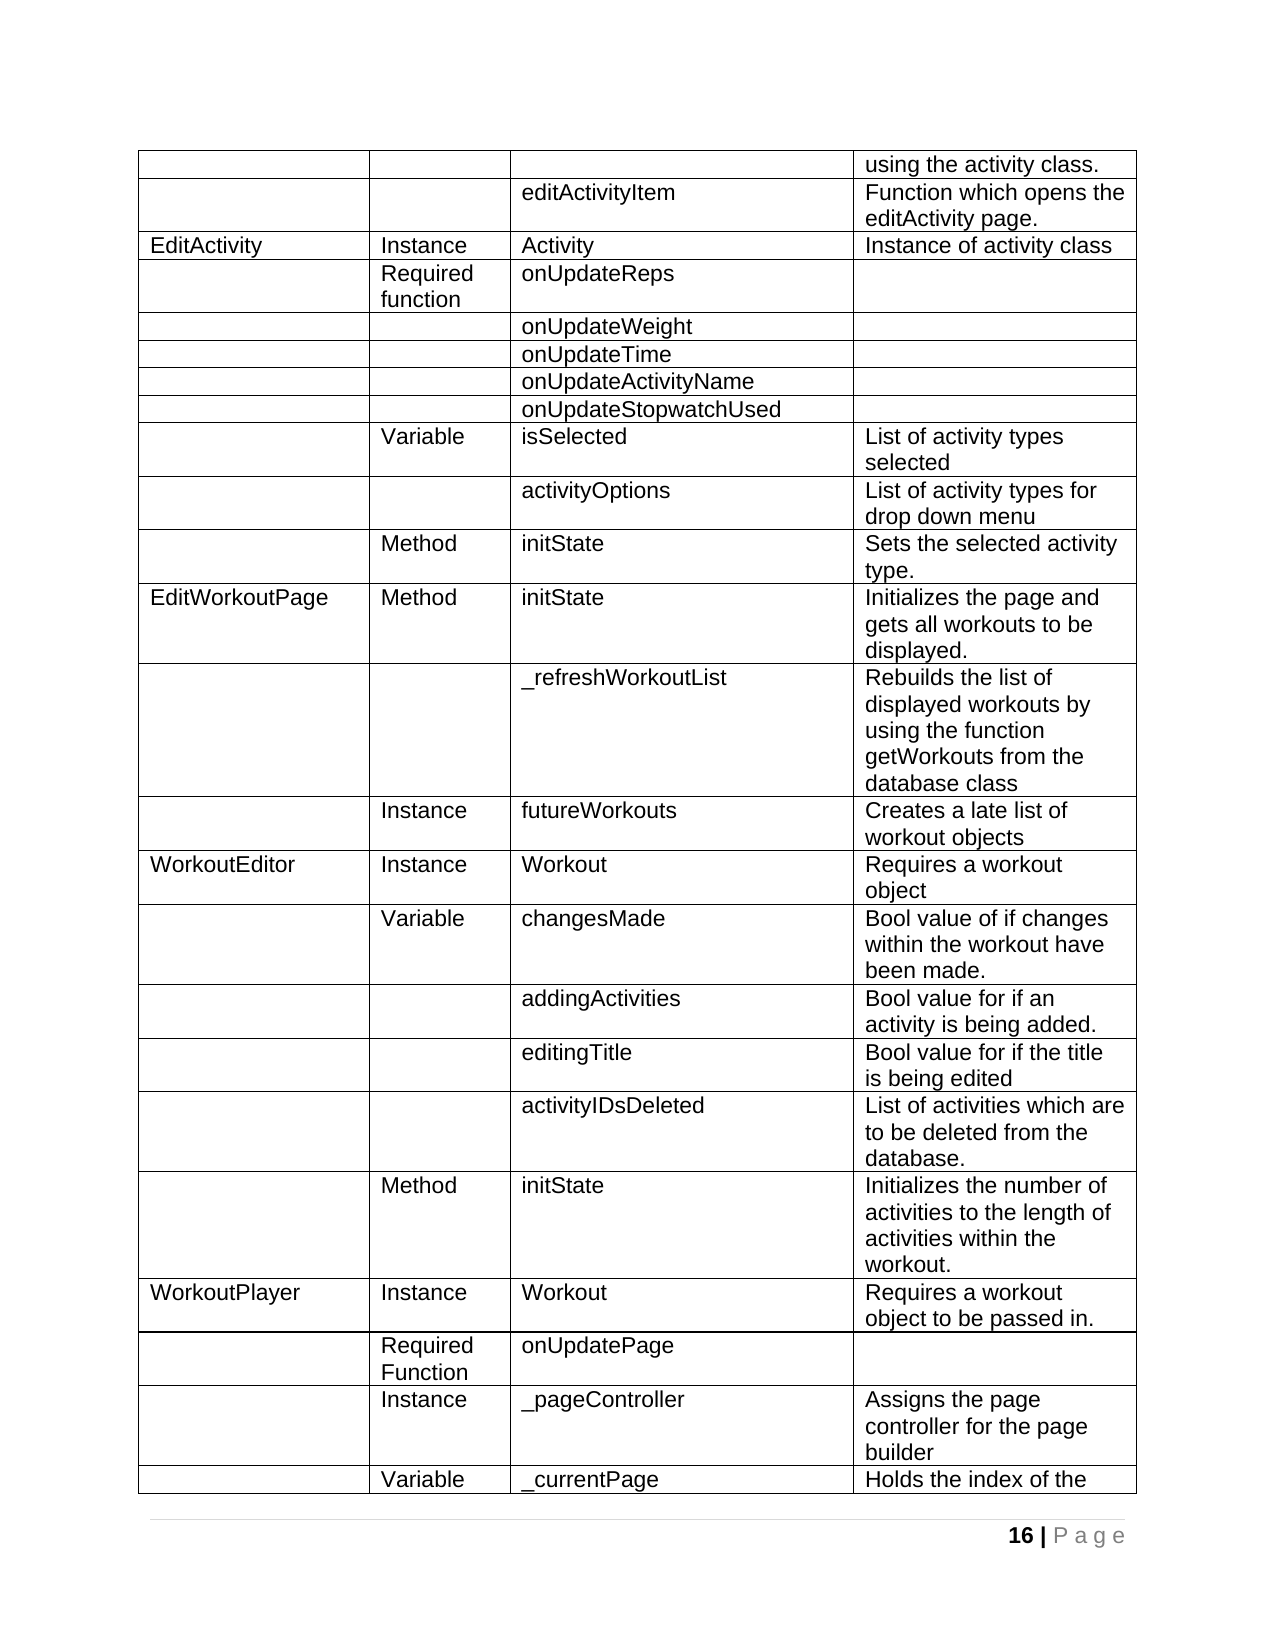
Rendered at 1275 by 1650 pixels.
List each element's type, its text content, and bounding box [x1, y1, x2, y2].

table_cell Rebuilds the list of displayed workouts by using the function getWorkouts from the database class [854, 664, 1136, 796]
table_cell Holds the index of the [854, 1466, 1136, 1493]
table_cell [370, 1039, 510, 1091]
table_cell [139, 260, 369, 312]
table_cell [139, 985, 369, 1037]
table_cell Initializes the page and gets all workouts to be displayed. [854, 584, 1136, 663]
table_cell Instance of activity class [854, 232, 1136, 258]
table_cell activityIDsDeleted [511, 1092, 853, 1171]
table_cell Activity [511, 232, 853, 258]
table_cell Initializes the number of activities to the length of activities within the workout. [854, 1172, 1136, 1278]
table_cell [139, 530, 369, 583]
table_cell [139, 905, 369, 984]
table_cell Required Function [370, 1333, 510, 1385]
table_cell [370, 179, 510, 231]
table_cell [139, 664, 369, 796]
table_cell EditActivity [139, 232, 369, 258]
table_cell onUpdateReps [511, 260, 853, 312]
table_cell Workout [511, 1279, 853, 1331]
table_cell initState [511, 530, 853, 583]
table_cell Workout [511, 851, 853, 903]
table_cell [370, 151, 510, 177]
table_cell WorkoutEditor [139, 851, 369, 903]
table_cell [139, 396, 369, 422]
table_cell [139, 1039, 369, 1091]
table_cell List of activity types for drop down menu [854, 477, 1136, 529]
table_cell isSelected [511, 423, 853, 476]
table_cell List of activity types selected [854, 423, 1136, 476]
table_cell [139, 1172, 369, 1278]
table_cell Bool value for if the title is being edited [854, 1039, 1136, 1091]
table_cell [139, 1386, 369, 1465]
table_cell [370, 664, 510, 796]
table_cell [139, 179, 369, 231]
table_cell Method [370, 530, 510, 583]
table_cell [139, 368, 369, 394]
table_cell Creates a late list of workout objects [854, 797, 1136, 850]
table_cell addingActivities [511, 985, 853, 1037]
table_cell using the activity class. [854, 151, 1136, 177]
table_cell Sets the selected activity type. [854, 530, 1136, 583]
table_cell WorkoutPlayer [139, 1279, 369, 1331]
table_cell [370, 985, 510, 1037]
table_cell [139, 477, 369, 529]
table_cell _currentPage [511, 1466, 853, 1493]
table_cell [139, 341, 369, 367]
table_cell Instance [370, 1386, 510, 1465]
table_cell [139, 1333, 369, 1385]
table_cell initState [511, 1172, 853, 1278]
table_cell Instance [370, 1279, 510, 1331]
table_cell [854, 313, 1136, 340]
table_cell Variable [370, 423, 510, 476]
table_cell changesMade [511, 905, 853, 984]
table_cell Required function [370, 260, 510, 312]
table_cell onUpdateStopwatchUsed [511, 396, 853, 422]
table_cell [511, 151, 853, 177]
table_cell [854, 260, 1136, 312]
table_cell onUpdateActivityName [511, 368, 853, 394]
table_cell [370, 396, 510, 422]
table_cell onUpdateWeight [511, 313, 853, 340]
table_cell [854, 1333, 1136, 1385]
table_cell [854, 396, 1136, 422]
table_cell Method [370, 584, 510, 663]
table_cell [370, 1092, 510, 1171]
table_cell Method [370, 1172, 510, 1278]
table_cell [139, 797, 369, 850]
table_cell _pageController [511, 1386, 853, 1465]
table_cell [139, 423, 369, 476]
table_cell Instance [370, 797, 510, 850]
table_cell Bool value for if an activity is being added. [854, 985, 1136, 1037]
table_cell editActivityItem [511, 179, 853, 231]
table_cell _refreshWorkoutList [511, 664, 853, 796]
table_cell [854, 368, 1136, 394]
table_cell Requires a workout object [854, 851, 1136, 903]
table_cell Assigns the page controller for the page builder [854, 1386, 1136, 1465]
table_cell futureWorkouts [511, 797, 853, 850]
table_cell [139, 1466, 369, 1493]
table_cell initState [511, 584, 853, 663]
table_cell Instance [370, 851, 510, 903]
table_cell [139, 1092, 369, 1171]
table_cell onUpdateTime [511, 341, 853, 367]
table_cell List of activities which are to be deleted from the database. [854, 1092, 1136, 1171]
table_cell [139, 313, 369, 340]
table_cell Instance [370, 232, 510, 258]
table_cell [370, 368, 510, 394]
table_cell onUpdatePage [511, 1333, 853, 1385]
table_cell [854, 341, 1136, 367]
table_cell [370, 341, 510, 367]
table_cell [370, 477, 510, 529]
table_cell [139, 151, 369, 177]
table_cell EditWorkoutPage [139, 584, 369, 663]
table_cell [370, 313, 510, 340]
table_cell Variable [370, 1466, 510, 1493]
table_cell Requires a workout object to be passed in. [854, 1279, 1136, 1331]
table_cell activityOptions [511, 477, 853, 529]
table_cell Bool value of if changes within the workout have been made. [854, 905, 1136, 984]
table_cell Function which opens the editActivity page. [854, 179, 1136, 231]
table_cell Variable [370, 905, 510, 984]
table_cell editingTitle [511, 1039, 853, 1091]
